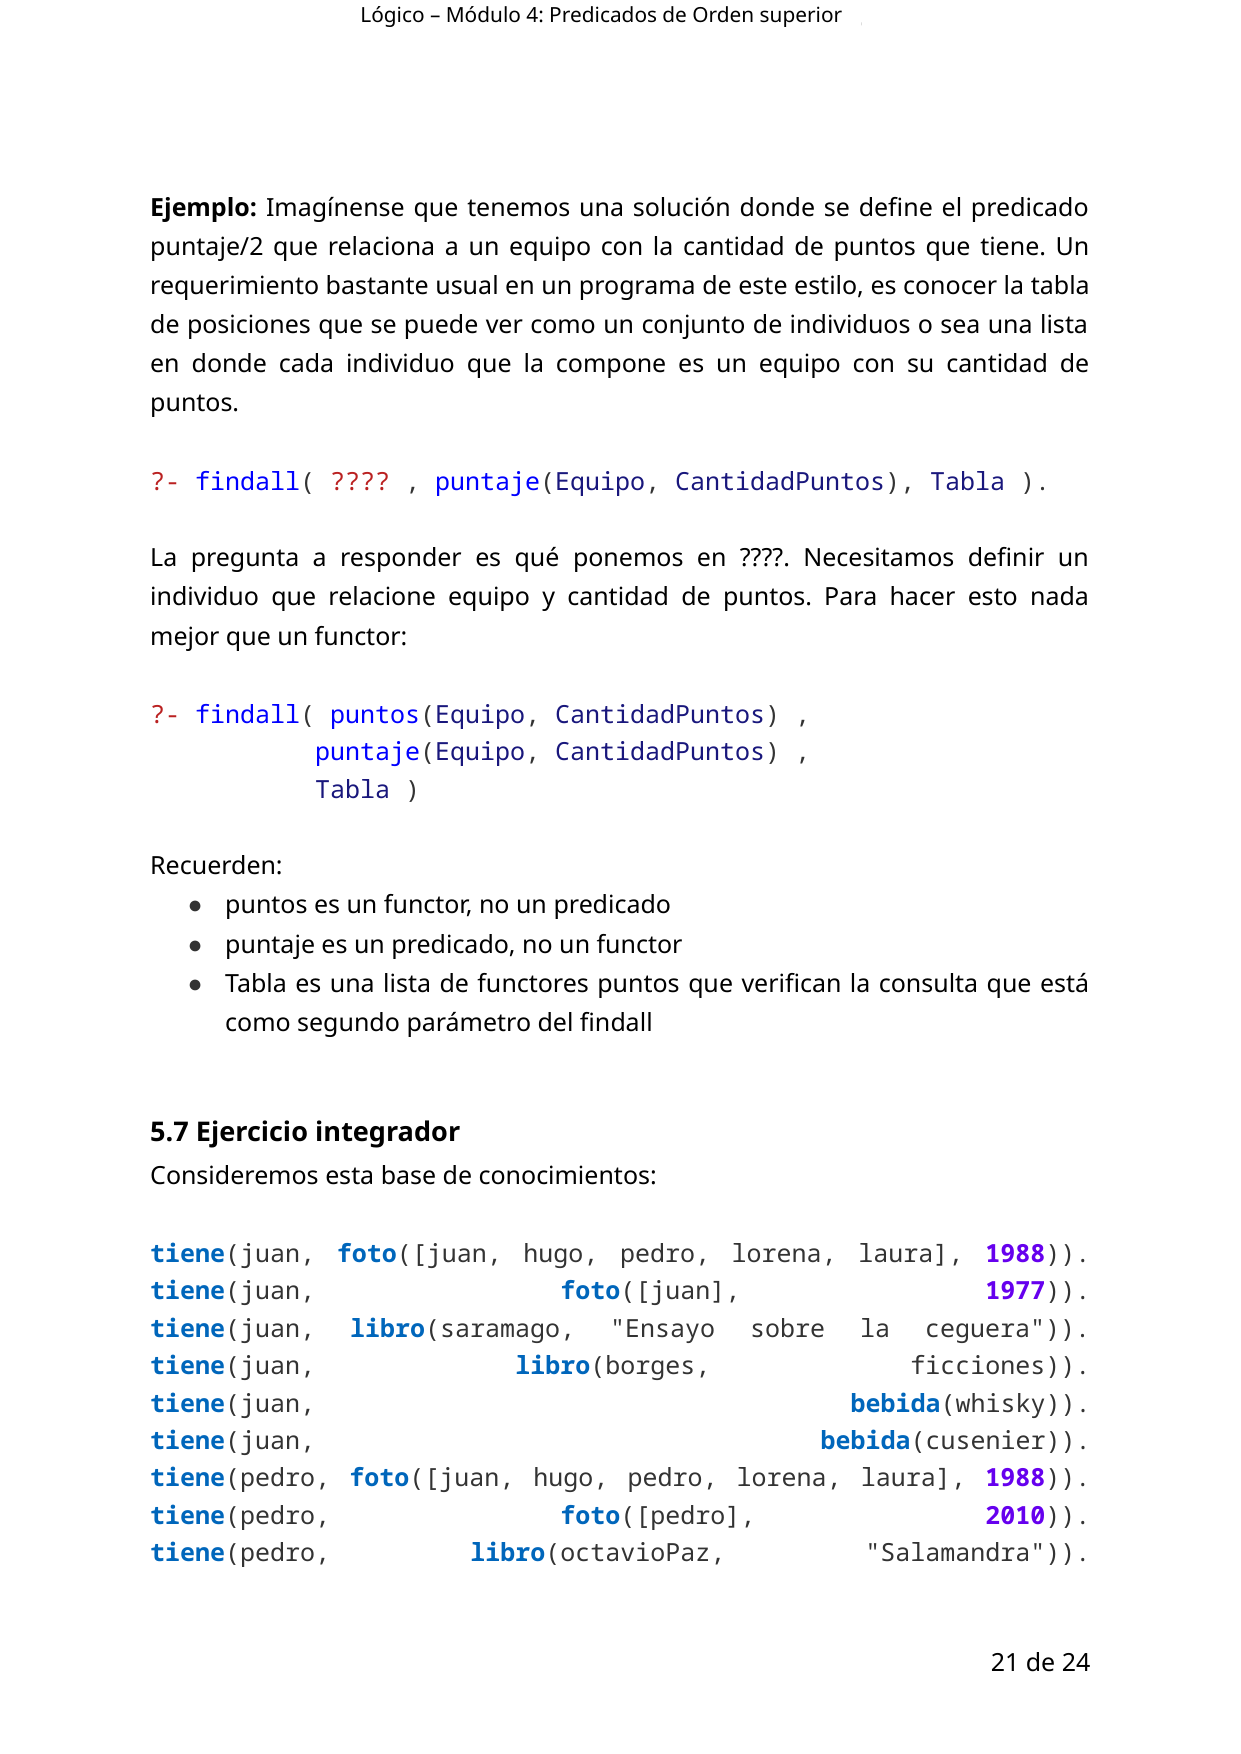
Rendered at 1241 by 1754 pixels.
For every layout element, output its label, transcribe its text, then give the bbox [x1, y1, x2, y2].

text Tabla ) [225, 771, 1090, 805]
text La pregunta a responder es qué ponemos en ????. Necesitamos definir un individuo que relacione equipo y cantidad de puntos. Para hacer esto nada mejor que un functor: [150, 540, 1090, 652]
text tiene(juan, foto([juan, hugo, pedro, lorena, laura], 1988)). tiene(juan, foto([juan], 1977)). tiene(juan, libro(saramago, "Ensayo sobre la ceguera")). tiene(juan, libro(borges, ficciones)). tiene(juan, bebida(whisky)). tiene(juan, bebida(cusenier)). tiene(pedro, foto([juan, hugo, pedro, lorena, laura], 1988)). tiene(pedro, foto([pedro], 2010)). tiene(pedro, libro(octavioPaz, "Salamandra")). [150, 1236, 1090, 1569]
list Tabla es una lista de functores puntos que verifican la consulta que está como segundo parámetro del findall [187, 965, 1090, 1039]
text puntaje(Equipo, CantidadPuntos) , [225, 734, 1090, 768]
text Recuerden: [150, 848, 1090, 882]
subtitle 5.7 Ejercicio integrador [150, 1112, 1090, 1149]
text Consideremos esta base de conocimientos: [150, 1157, 1090, 1191]
text ?- findall( puntos(Equipo, CantidadPuntos) , [150, 697, 1090, 731]
text ?- findall( ???? , puntaje(Equipo, CantidadPuntos), Tabla ). [150, 463, 1090, 497]
list puntos es un functor, no un predicado [187, 887, 1090, 921]
list puntaje es un predicado, no un functor [187, 926, 1090, 960]
text Ejemplo: Imagínense que tenemos una solución donde se define el predicado puntaje/2 que relaciona a un equipo con la cantidad de puntos que tiene. Un requerimiento bastante usual en un programa de este estilo, es conocer la tabla de posiciones que se puede ver como un conjunto de individuos o sea una lista en donde cada individuo que la compone es un equipo con su cantidad de puntos. [150, 189, 1090, 419]
